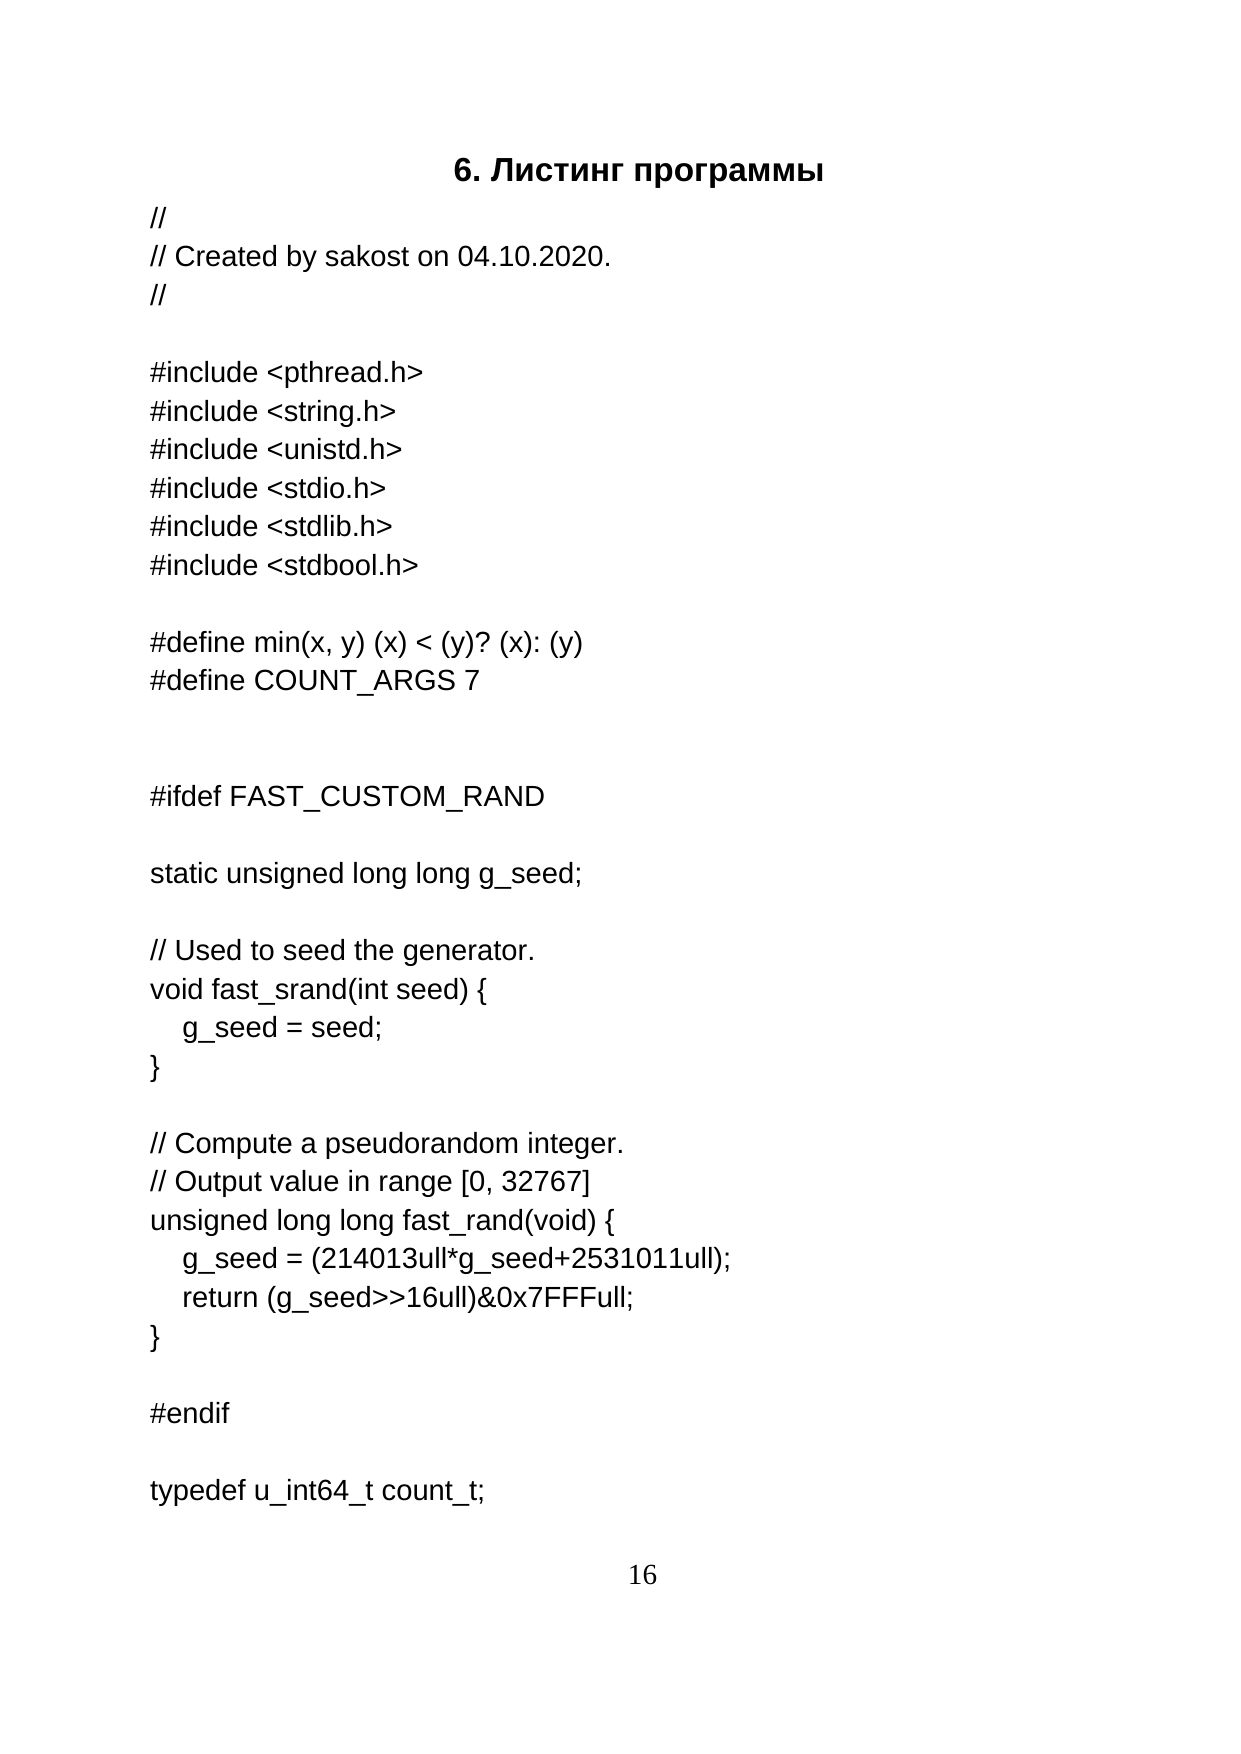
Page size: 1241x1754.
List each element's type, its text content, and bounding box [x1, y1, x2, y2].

text // [150, 201, 1091, 234]
text g_seed = seed; [150, 1010, 1091, 1044]
text // Created by sakost on 04.10.2020. [150, 239, 1091, 273]
text static unsigned long long g_seed; [150, 856, 1091, 890]
text g_seed = (214013ull*g_seed+2531011ull); [150, 1242, 1091, 1275]
subtitle Листинг программы [187, 150, 1091, 188]
text void fast_srand(int seed) { [150, 972, 1091, 1005]
text // Output value in range [0, 32767] [150, 1164, 1091, 1198]
text // Compute a pseudorandom integer. [150, 1126, 1091, 1159]
text unsigned long long fast_rand(void) { [150, 1203, 1091, 1237]
text #define min(x, y) (x) < (y)? (x): (y) [150, 625, 1091, 658]
text #include <stdbool.h> [150, 548, 1091, 581]
text #ifdef FAST_CUSTOM_RAND [150, 779, 1091, 813]
text // [150, 278, 1091, 312]
text #include <stdlib.h> [150, 509, 1091, 543]
text } [150, 1049, 1091, 1082]
text #endif [150, 1396, 1091, 1429]
text #include <pthread.h> [150, 355, 1091, 389]
text #include <string.h> [150, 394, 1091, 427]
text #include <unistd.h> [150, 432, 1091, 466]
text } [150, 1319, 1091, 1352]
text typedef u_int64_t count_t; [150, 1473, 1091, 1506]
text #include <stdio.h> [150, 471, 1091, 504]
text return (g_seed>>16ull)&0x7FFFull; [150, 1280, 1091, 1314]
text // Used to seed the generator. [150, 933, 1091, 967]
text #define COUNT_ARGS 7 [150, 663, 1091, 697]
